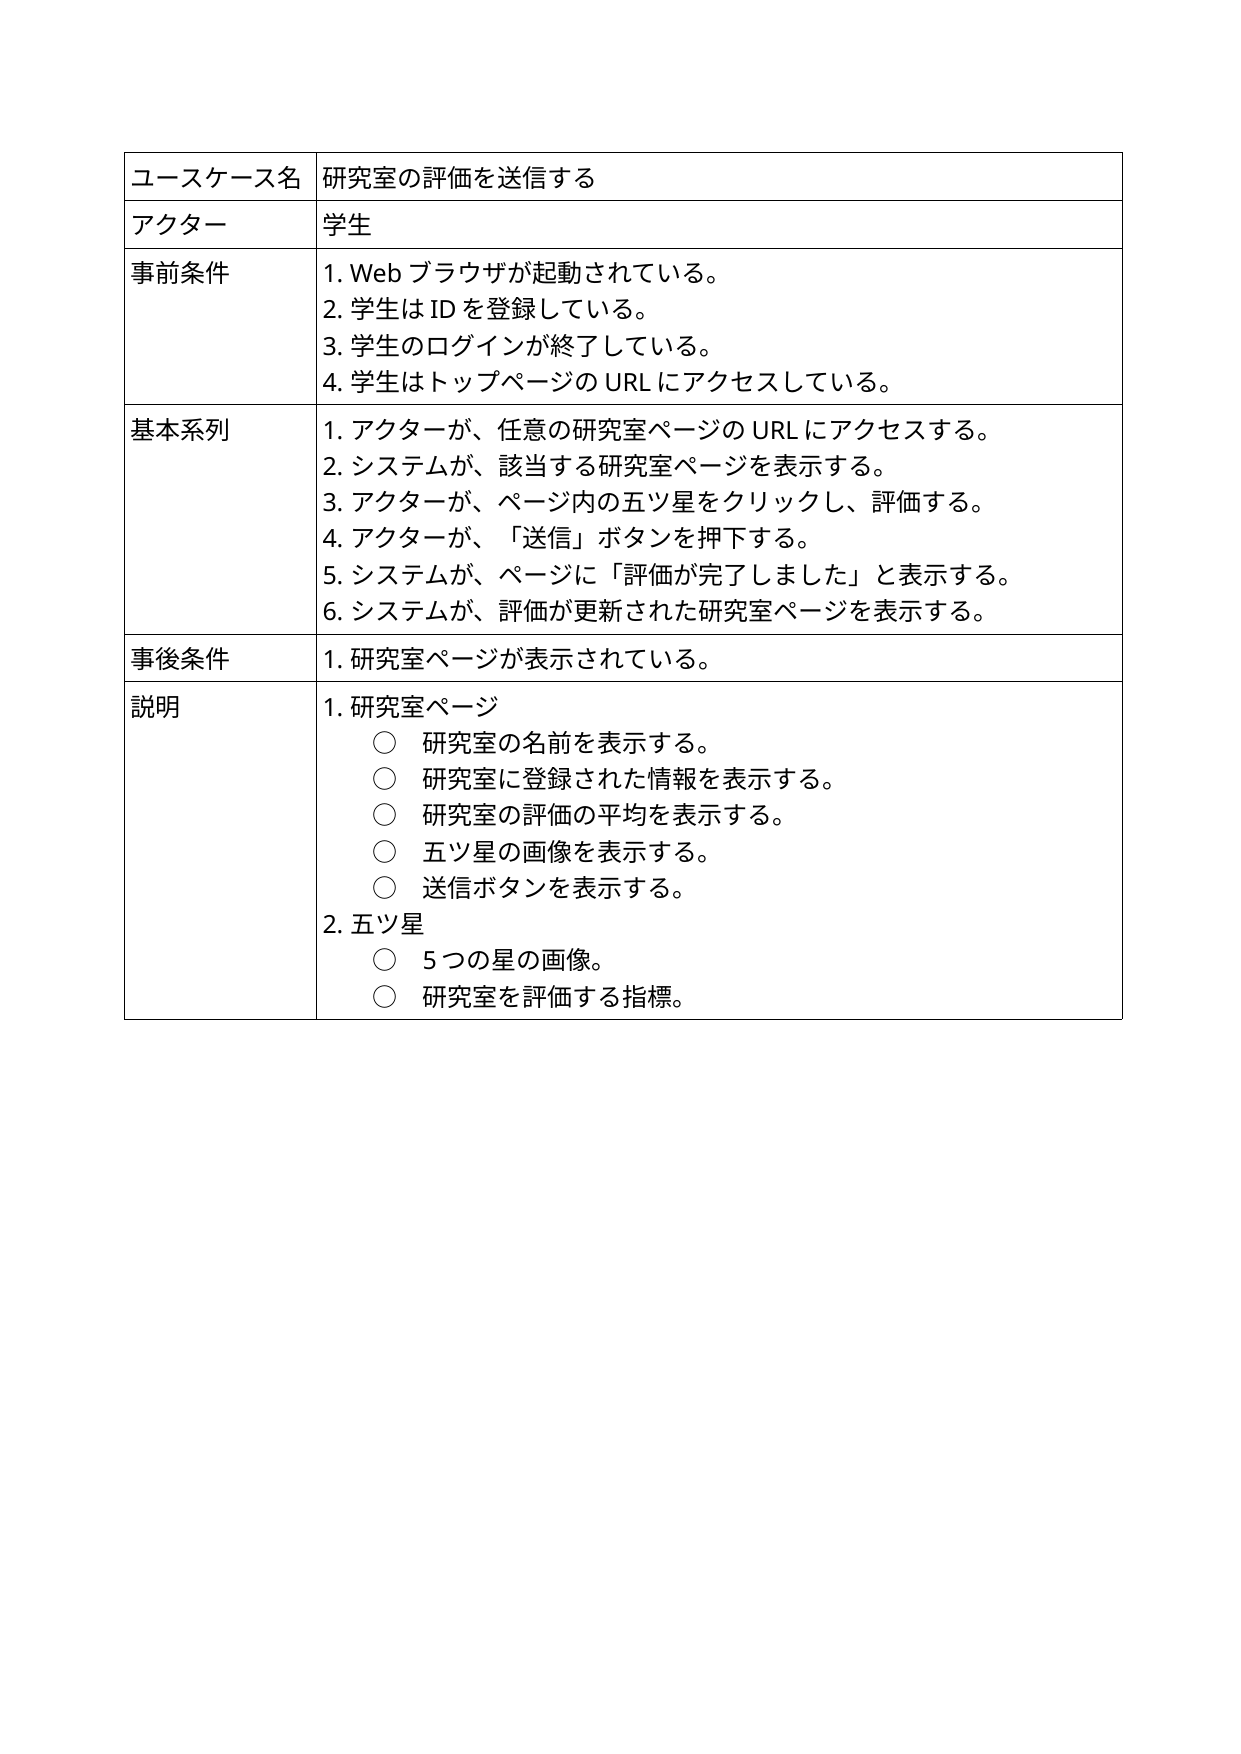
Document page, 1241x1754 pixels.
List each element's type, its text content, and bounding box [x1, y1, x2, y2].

table_cell 説明 [125, 682, 316, 1019]
table_header ユースケース名 [125, 153, 316, 200]
table_cell 学生 [317, 201, 1122, 248]
table_cell 1. Webブラウザが起動されている。 2. 学生はIDを登録している。 3. 学生のログインが終了している。 4. 学生はトップページのURLにアクセスしている。 [317, 249, 1122, 404]
table_cell 事前条件 [125, 249, 316, 404]
table_cell 基本系列 [125, 405, 316, 633]
table_cell アクター [125, 201, 316, 248]
table_cell 1. 研究室ページが表示されている。 [317, 635, 1122, 681]
table_header 研究室の評価を送信する [317, 153, 1122, 200]
table_cell 1. 研究室ページ ○ 研究室の名前を表示する。 ○ 研究室に登録された情報を表示する。 ○ 研究室の評価の平均を表示する。 ○ 五ツ星の画像を表示する。 ○ 送信ボタンを表示する。 2. 五ツ星 ○ 5つの星の画像。 ○ 研究室を評価する指標。 [317, 682, 1122, 1019]
table_cell 事後条件 [125, 635, 316, 681]
table_cell 1. アクターが、任意の研究室ページのURLにアクセスする。 2. システムが、該当する研究室ページを表示する。 3. アクターが、ページ内の五ツ星をクリックし、評価する。 4. アクターが、「送信」ボタンを押下する。 5. システムが、ページに「評価が完了しました」と表示する。 6. システムが、評価が更新された研究室ページを表示する。 [317, 405, 1122, 633]
